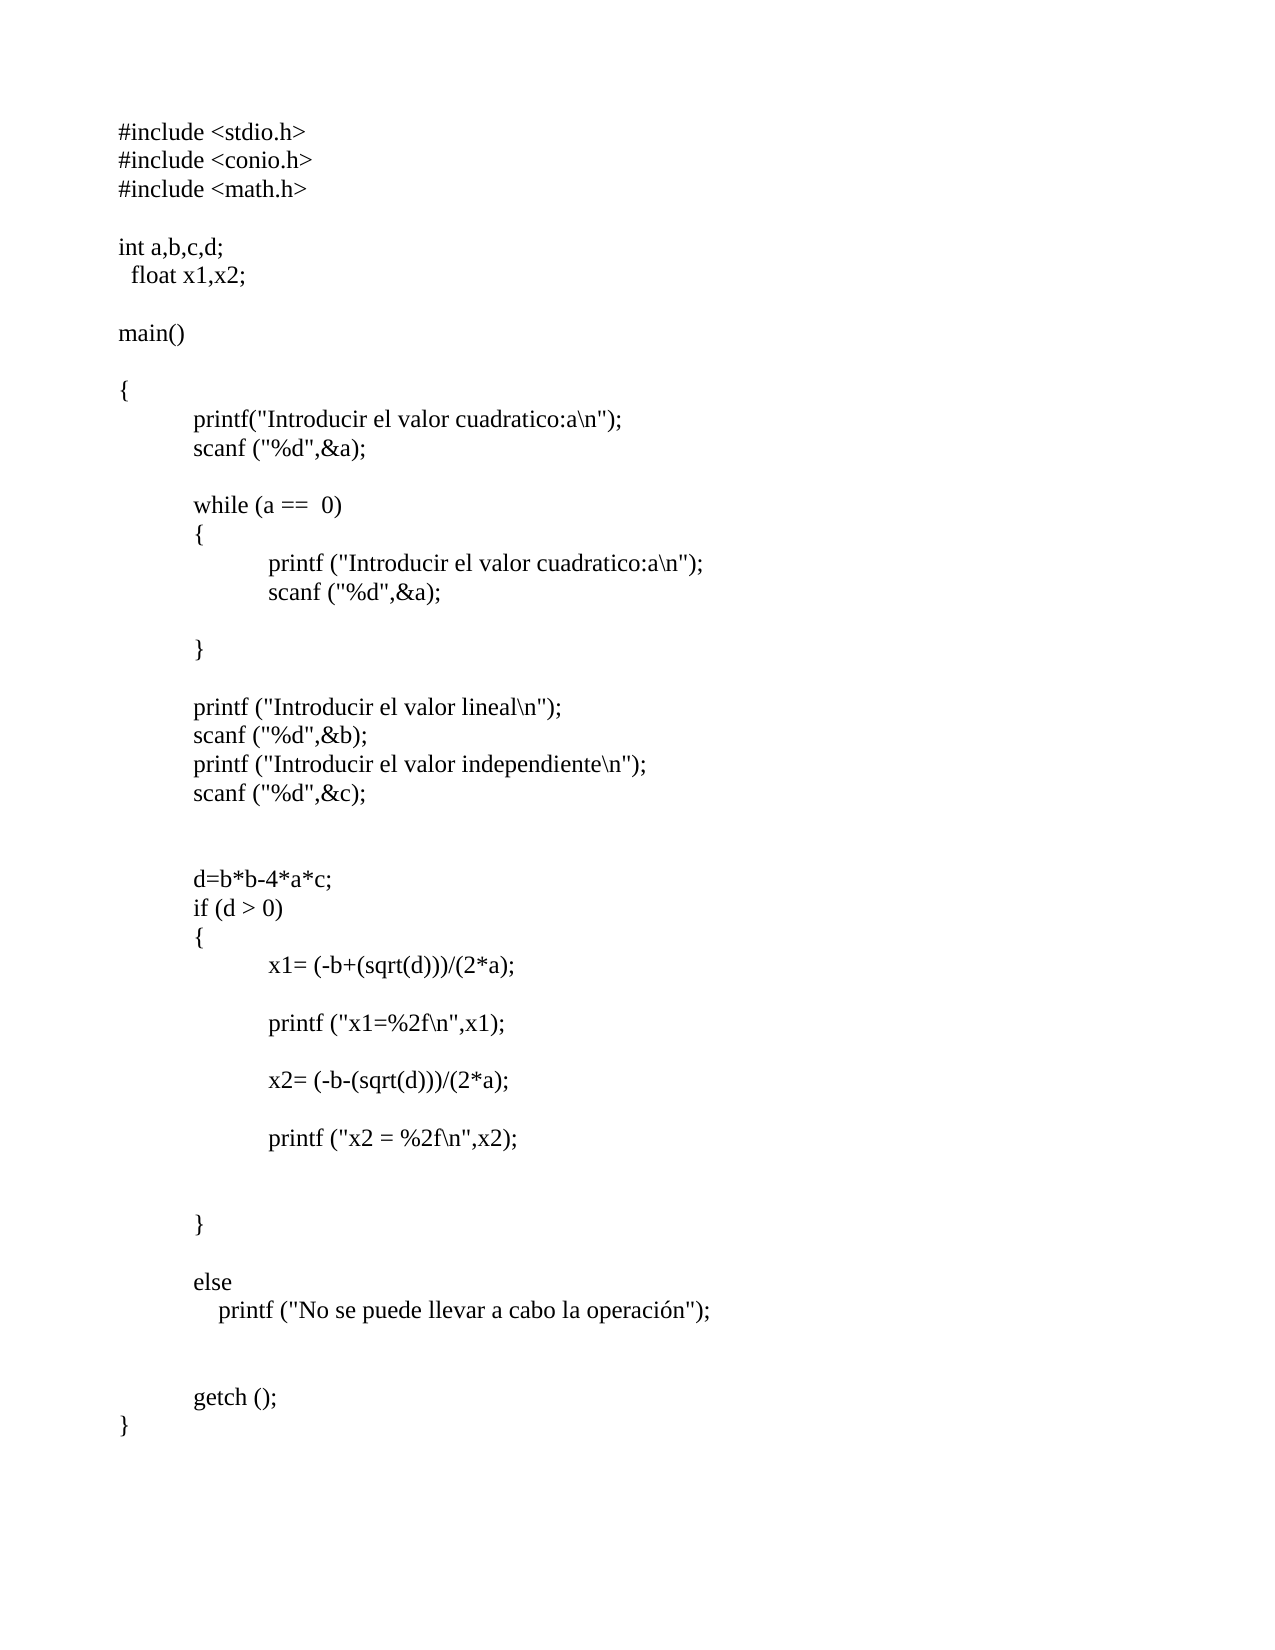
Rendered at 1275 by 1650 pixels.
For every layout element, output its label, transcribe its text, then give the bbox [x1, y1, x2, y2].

text scanf ("%d",&b); [118, 720, 1205, 749]
text #include <conio.h> [118, 145, 1205, 174]
text printf ("Introducir el valor independiente\n"); [118, 749, 1205, 778]
text float x1,x2; [118, 260, 1205, 289]
text x2= (-b-(sqrt(d)))/(2*a); [118, 1065, 1205, 1094]
text { [118, 375, 1205, 404]
text scanf ("%d",&a); [118, 433, 1205, 462]
text printf ("x1=%2f\n",x1); [118, 1008, 1205, 1037]
text main() [118, 318, 1205, 347]
text printf ("x2 = %2f\n",x2); [118, 1123, 1205, 1152]
text printf ("No se puede llevar a cabo la operación"); [118, 1295, 1205, 1324]
text d=b*b-4*a*c; [118, 864, 1205, 893]
text while (a == 0) [118, 490, 1205, 519]
text } [118, 1410, 1205, 1439]
text getch (); [118, 1382, 1205, 1410]
text { [118, 922, 1205, 950]
text else [118, 1267, 1205, 1295]
text printf ("Introducir el valor lineal\n"); [118, 692, 1205, 720]
text if (d > 0) [118, 893, 1205, 922]
text printf ("Introducir el valor cuadratico:a\n"); [118, 548, 1205, 577]
text printf("Introducir el valor cuadratico:a\n"); [118, 404, 1205, 433]
text scanf ("%d",&c); [118, 778, 1205, 807]
text { [118, 519, 1205, 548]
text #include <stdio.h> [118, 117, 1205, 145]
text x1= (-b+(sqrt(d)))/(2*a); [118, 950, 1205, 979]
text scanf ("%d",&a); [118, 577, 1205, 605]
text int a,b,c,d; [118, 232, 1205, 260]
text } [118, 634, 1205, 663]
text } [118, 1209, 1205, 1238]
text #include <math.h> [118, 174, 1205, 203]
